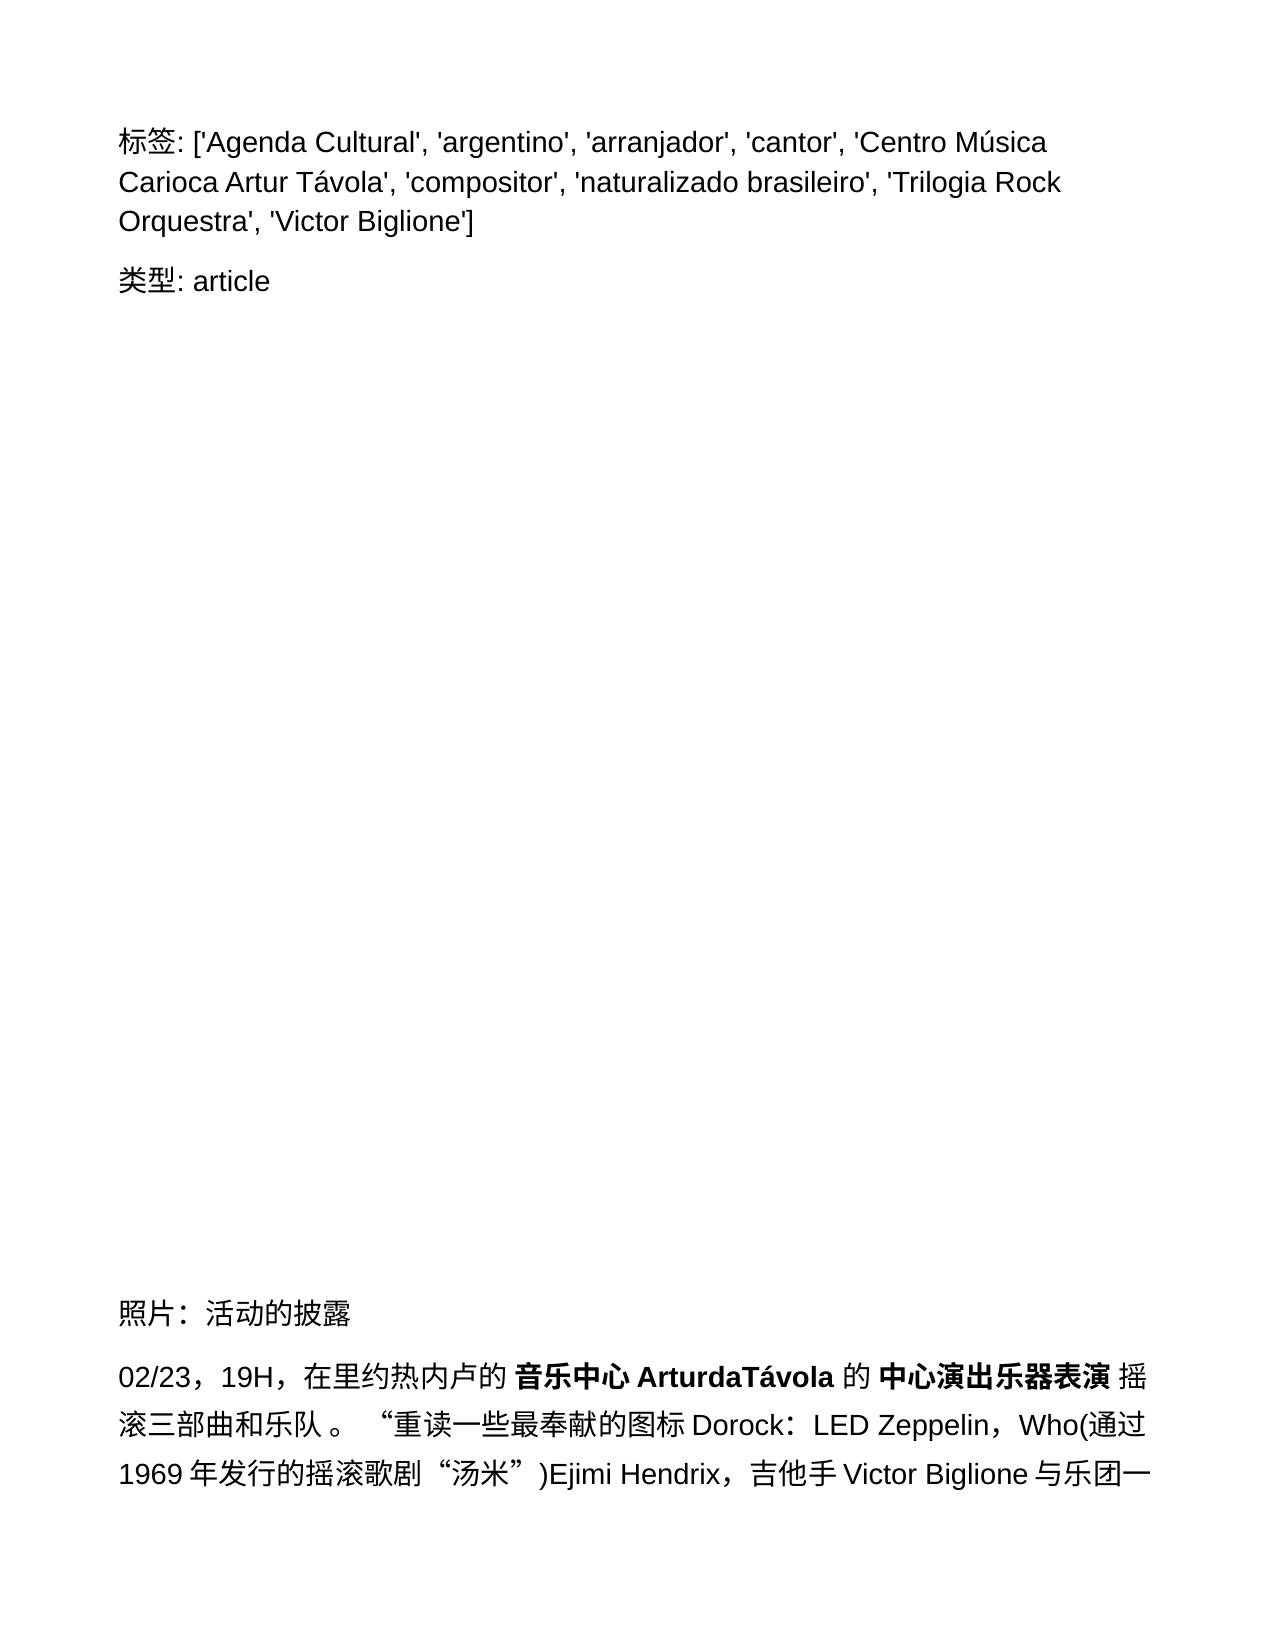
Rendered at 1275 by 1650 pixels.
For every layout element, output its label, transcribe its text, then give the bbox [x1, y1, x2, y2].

text 类型: article [118, 257, 1157, 299]
text 02/23，19H，在里约热内卢的 音乐中心ArturdaTávola 的 中心演出乐器表演 摇滚三部曲和乐队 。 “重读一些最奉献的图标Dorock：LED Zeppelin，Who(通过1969年发行的摇滚歌剧“汤米”)Ejimi Hendrix，吉他手Victor Biglione与乐团一 [118, 1353, 1157, 1493]
text 照片：活动的披露 [118, 320, 1157, 1332]
text 标签: ['Agenda Cultural', 'argentino', 'arranjador', 'cantor', 'Centro Música Carioca Artur Távola', 'compositor', 'naturalizado brasileiro', 'Trilogia Rock Orquestra', 'Victor Biglione'] [118, 118, 1157, 237]
